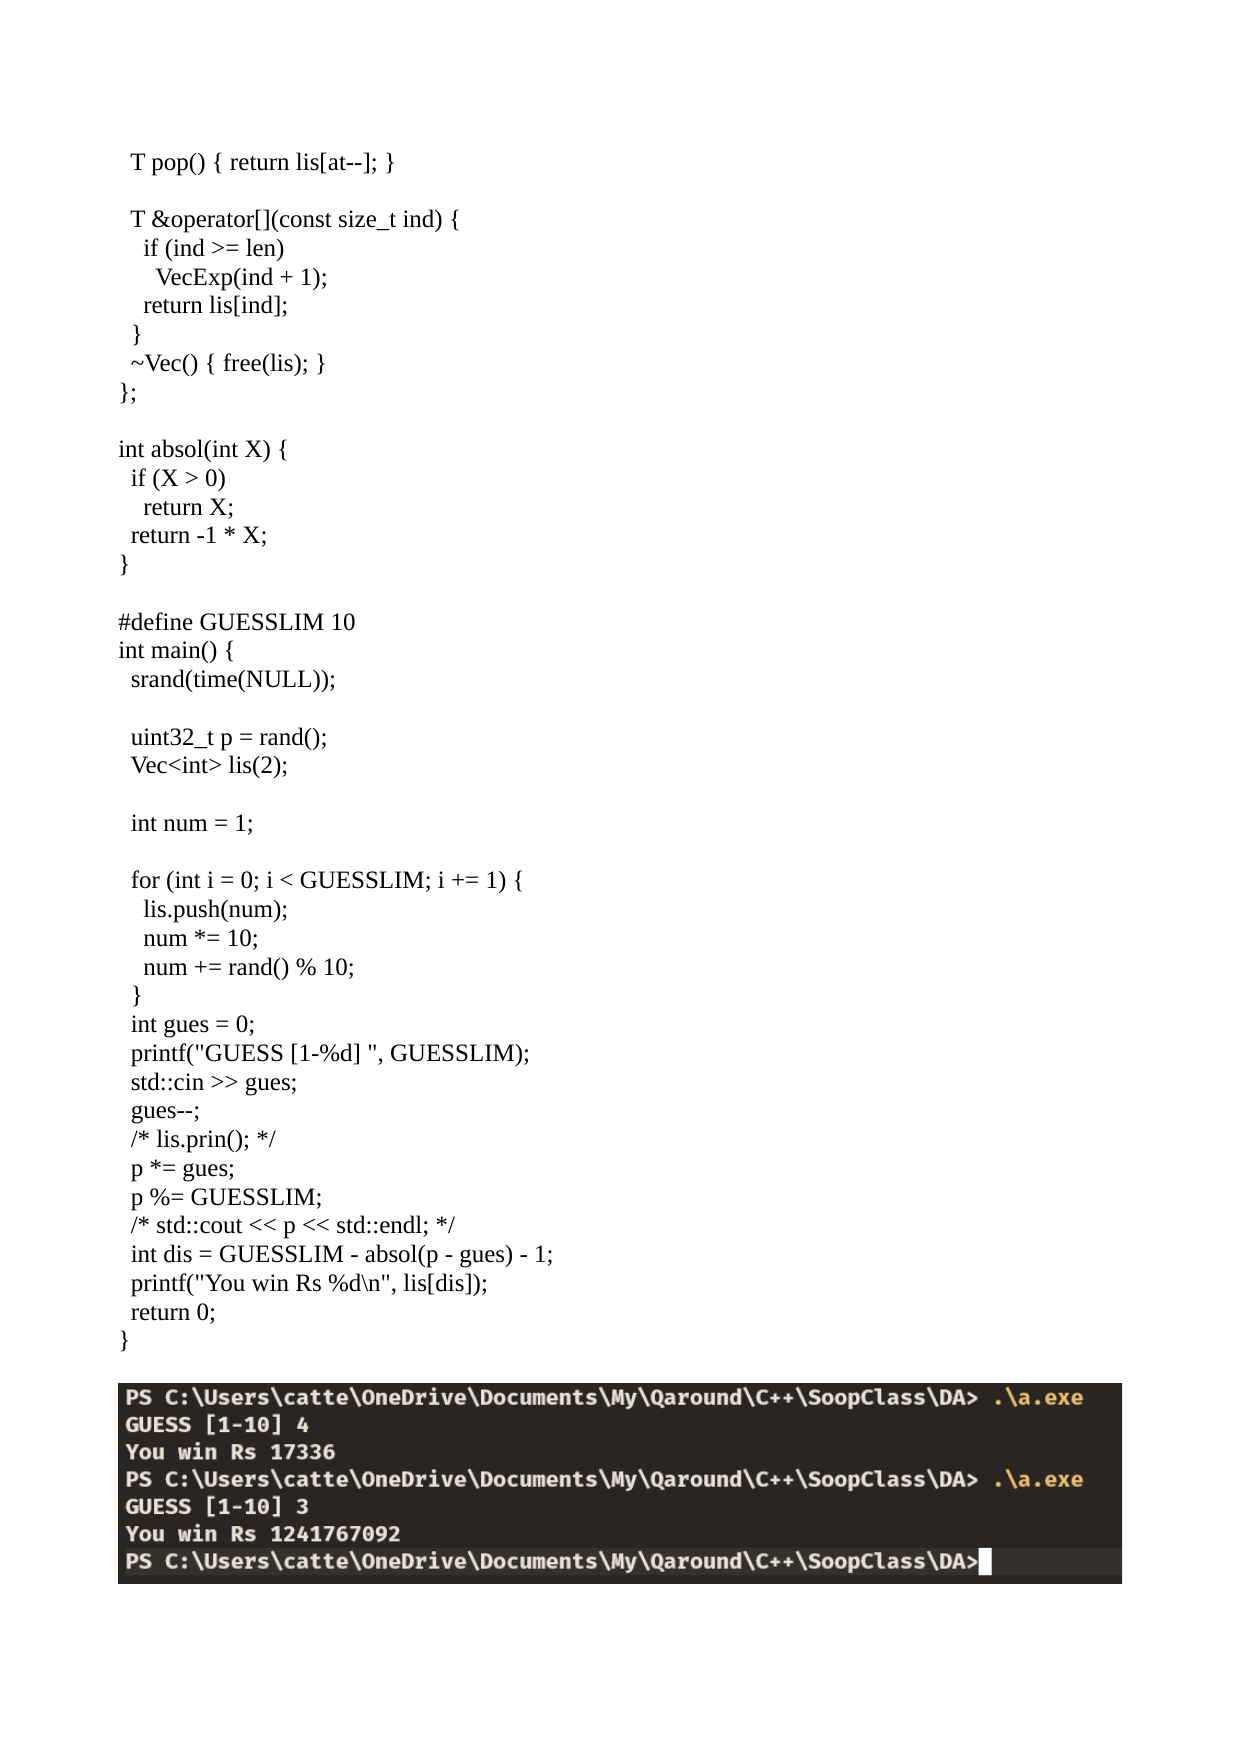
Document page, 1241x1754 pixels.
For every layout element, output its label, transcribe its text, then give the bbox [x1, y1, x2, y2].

text int absol(int X) { [118, 434, 1122, 463]
text if (ind >= len) [118, 233, 1122, 262]
text return 0; [118, 1297, 1122, 1326]
text return lis[ind]; [118, 291, 1122, 319]
text return -1 * X; [118, 521, 1122, 549]
text } [118, 549, 1122, 578]
text } [118, 1326, 1122, 1354]
text gues--; [118, 1096, 1122, 1124]
text num *= 10; [118, 923, 1122, 952]
text T &operator[](const size_t ind) { [118, 204, 1122, 233]
text srand(time(NULL)); [118, 664, 1122, 693]
text Vec<int> lis(2); [118, 751, 1122, 779]
text for (int i = 0; i < GUESSLIM; i += 1) { [118, 866, 1122, 894]
text }; [118, 377, 1122, 406]
text #define GUESSLIM 10 [118, 607, 1122, 636]
text VecExp(ind + 1); [118, 262, 1122, 291]
text uint32_t p = rand(); [118, 722, 1122, 751]
text /* std::cout << p << std::endl; */ [118, 1211, 1122, 1239]
text num += rand() % 10; [118, 952, 1122, 981]
text T pop() { return lis[at--]; } [118, 147, 1122, 176]
text } [118, 319, 1122, 348]
text p *= gues; [118, 1153, 1122, 1182]
text return X; [118, 492, 1122, 521]
text printf("GUESS [1-%d] ", GUESSLIM); [118, 1038, 1122, 1067]
text } [118, 981, 1122, 1009]
text int main() { [118, 636, 1122, 664]
picture [118, 1383, 1123, 1584]
text /* lis.prin(); */ [118, 1124, 1122, 1153]
text int num = 1; [118, 808, 1122, 837]
text printf("You win Rs %d\n", lis[dis]); [118, 1268, 1122, 1297]
text int gues = 0; [118, 1009, 1122, 1038]
text lis.push(num); [118, 894, 1122, 923]
text if (X > 0) [118, 463, 1122, 492]
text ~Vec() { free(lis); } [118, 348, 1122, 377]
text int dis = GUESSLIM - absol(p - gues) - 1; [118, 1239, 1122, 1268]
text p %= GUESSLIM; [118, 1182, 1122, 1211]
text std::cin >> gues; [118, 1067, 1122, 1096]
